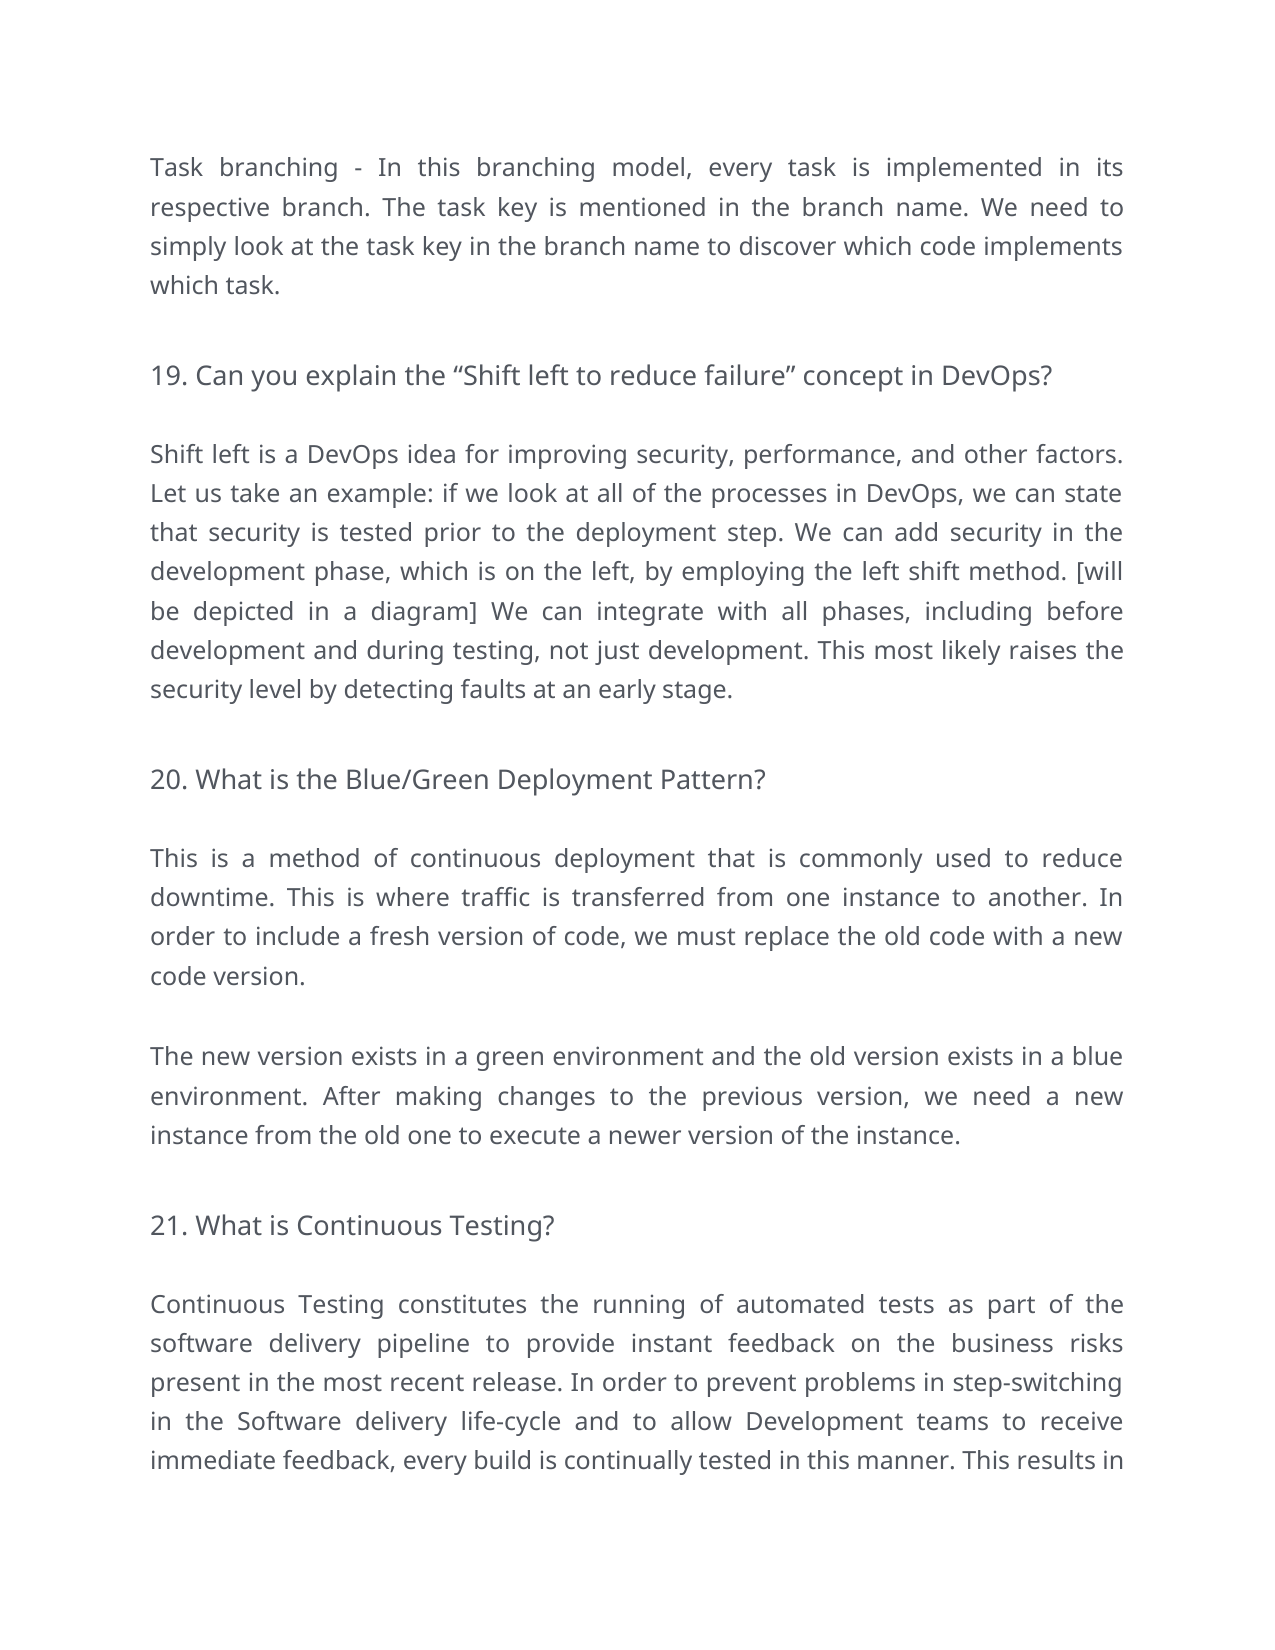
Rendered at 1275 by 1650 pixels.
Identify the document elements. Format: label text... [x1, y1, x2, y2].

text Continuous Testing constitutes the running of automated tests as part of the software delivery pipeline to provide instant feedback on the business risks present in the most recent release. In order to prevent problems in step-switching in the Software delivery life-cycle and to allow Development teams to receive immediate feedback, every build is continually tested in this manner. This results in [150, 1286, 1125, 1477]
text Task branching - In this branching model, every task is implemented in its respective branch. The task key is mentioned in the branch name. We need to simply look at the task key in the branch name to discover which code implements which task. [150, 150, 1125, 302]
text Shift left is a DevOps idea for improving security, performance, and other factors. Let us take an example: if we look at all of the processes in DevOps, we can state that security is tested prior to the deployment step. We can add security in the development phase, which is on the left, by employing the left shift method. [will be depicted in a diagram] We can integrate with all phases, including before development and during testing, not just development. This most likely raises the security level by detecting faults at an early stage. [150, 437, 1125, 706]
subtitle 20. What is the Blue/Green Deployment Pattern? [150, 761, 1125, 798]
text This is a method of continuous deployment that is commonly used to reduce downtime. This is where traffic is transferred from one instance to another. In order to include a fresh version of code, we must replace the old code with a new code version. [150, 841, 1125, 992]
subtitle 19. Can you explain the “Shift left to reduce failure” concept in DevOps? [150, 357, 1125, 393]
subtitle 21. What is Continuous Testing? [150, 1206, 1125, 1243]
text The new version exists in a green environment and the old version exists in a blue environment. After making changes to the previous version, we need a new instance from the old one to execute a newer version of the instance. [150, 1039, 1125, 1151]
